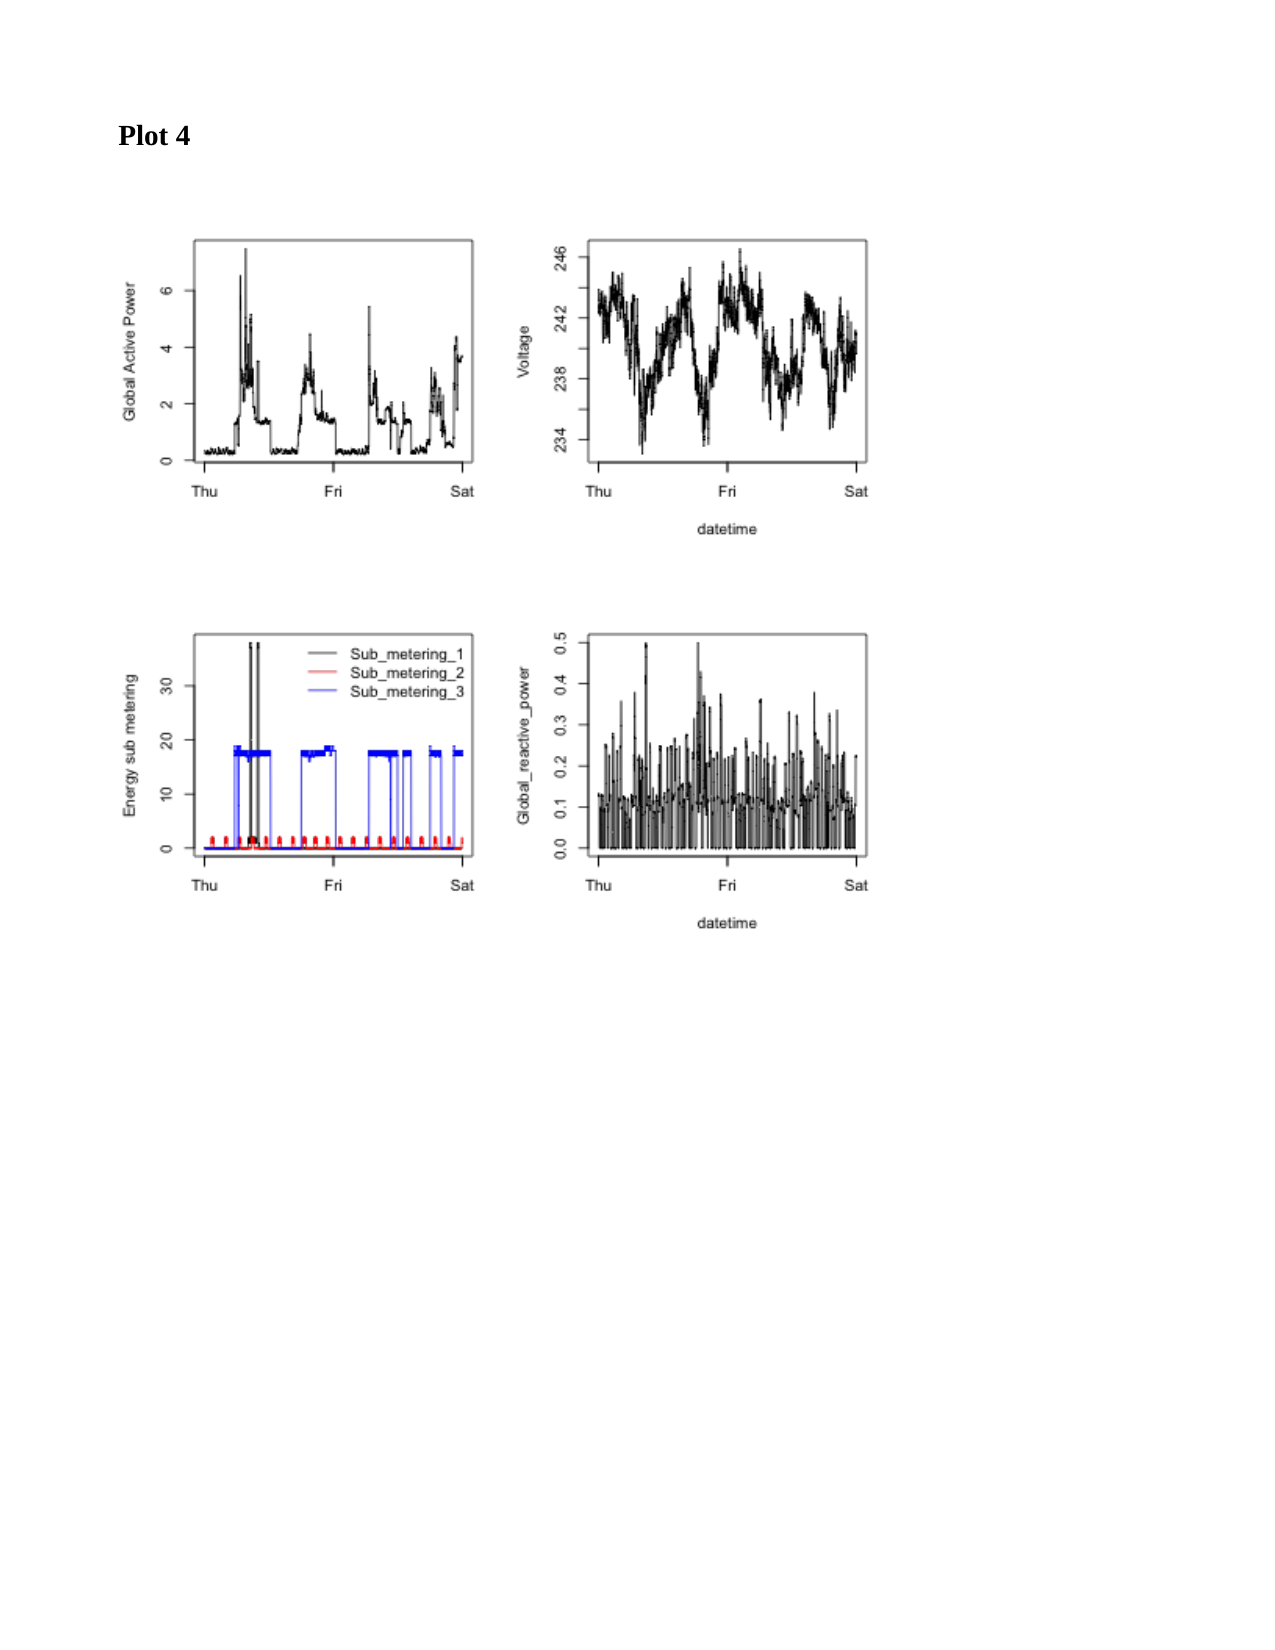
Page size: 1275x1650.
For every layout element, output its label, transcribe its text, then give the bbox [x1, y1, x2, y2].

subtitle Plot 4 [118, 118, 1157, 152]
picture [118, 164, 906, 952]
